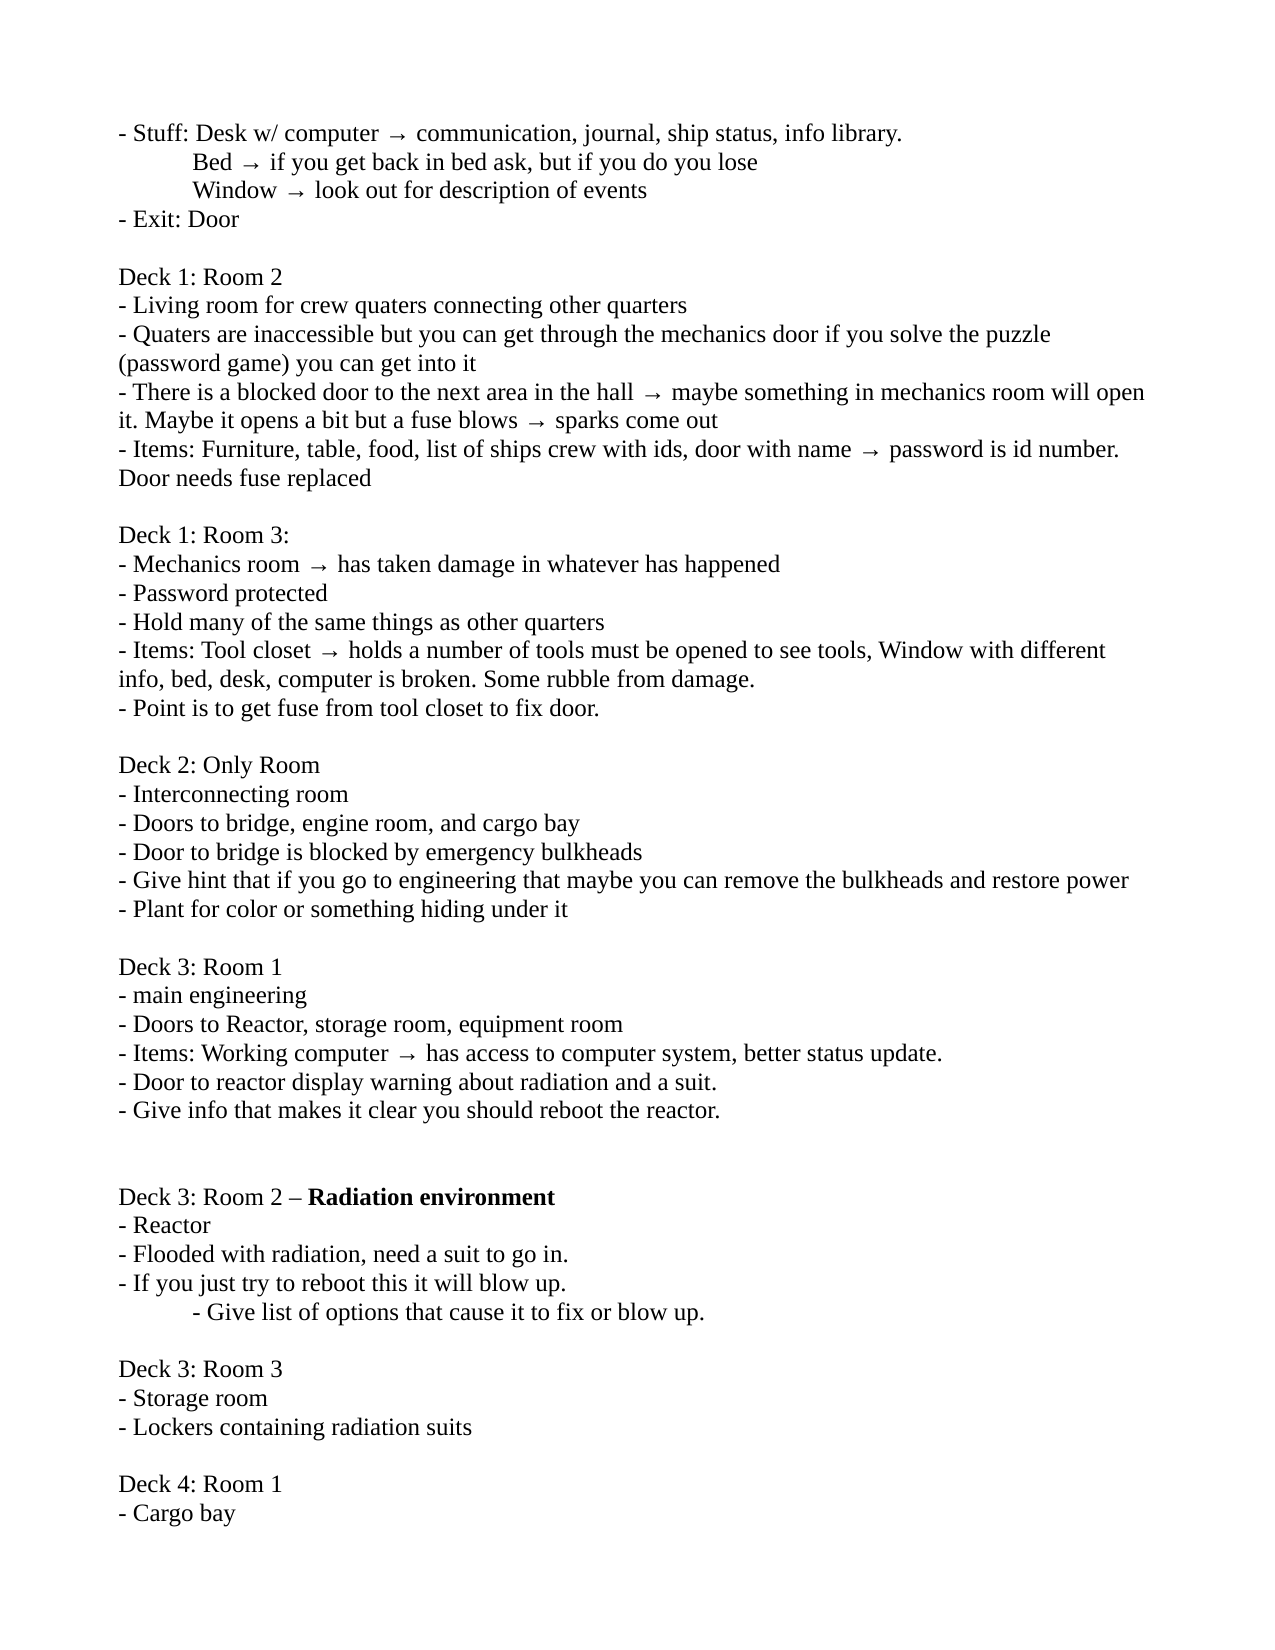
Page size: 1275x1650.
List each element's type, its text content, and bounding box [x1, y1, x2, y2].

text - There is a blocked door to the next area in the hall → maybe something in mechanics room will open it. Maybe it opens a bit but a fuse blows → sparks come out [118, 377, 1157, 434]
text - Plant for color or something hiding under it [118, 894, 1157, 923]
text - Quaters are inaccessible but you can get through the mechanics door if you solve the puzzle (password game) you can get into it [118, 319, 1157, 377]
text Deck 2: Only Room [118, 751, 1157, 779]
text Deck 1: Room 2 [118, 262, 1157, 291]
text - Door to reactor display warning about radiation and a suit. [118, 1067, 1157, 1096]
text - Items: Tool closet → holds a number of tools must be opened to see tools, Window with different info, bed, desk, computer is broken. Some rubble from damage. [118, 636, 1157, 693]
text - Flooded with radiation, need a suit to go in. [118, 1239, 1157, 1268]
text - Point is to get fuse from tool closet to fix door. [118, 693, 1157, 722]
text - Hold many of the same things as other quarters [118, 607, 1157, 636]
text - Reactor [118, 1211, 1157, 1239]
text - Doors to Reactor, storage room, equipment room [118, 1009, 1157, 1038]
text - Door to bridge is blocked by emergency bulkheads [118, 837, 1157, 866]
text Window → look out for description of events [118, 176, 1157, 204]
text - Doors to bridge, engine room, and cargo bay [118, 808, 1157, 837]
text - Stuff: Desk w/ computer → communication, journal, ship status, info library. [118, 118, 1157, 147]
text Deck 4: Room 1 [118, 1469, 1157, 1498]
text - Living room for crew quaters connecting other quarters [118, 291, 1157, 319]
text - Exit: Door [118, 204, 1157, 233]
text - Cargo bay [118, 1498, 1157, 1527]
text - Password protected [118, 578, 1157, 607]
text - Interconnecting room [118, 779, 1157, 808]
text - If you just try to reboot this it will blow up. [118, 1268, 1157, 1297]
text - Give list of options that cause it to fix or blow up. [192, 1297, 1157, 1326]
text - Lockers containing radiation suits [118, 1412, 1157, 1441]
text - main engineering [118, 981, 1157, 1009]
text Deck 3: Room 3 [118, 1354, 1157, 1383]
text - Give info that makes it clear you should reboot the reactor. [118, 1096, 1157, 1124]
text Deck 1: Room 3: [118, 521, 1157, 549]
text - Mechanics room → has taken damage in whatever has happened [118, 549, 1157, 578]
text Deck 3: Room 2 – Radiation environment [118, 1182, 1157, 1211]
text - Items: Working computer → has access to computer system, better status update. [118, 1038, 1157, 1067]
text - Give hint that if you go to engineering that maybe you can remove the bulkheads and restore power [118, 866, 1157, 894]
text Bed → if you get back in bed ask, but if you do you lose [118, 147, 1157, 176]
text - Storage room [118, 1383, 1157, 1412]
text Deck 3: Room 1 [118, 952, 1157, 981]
text - Items: Furniture, table, food, list of ships crew with ids, door with name → password is id number. Door needs fuse replaced [118, 434, 1157, 492]
